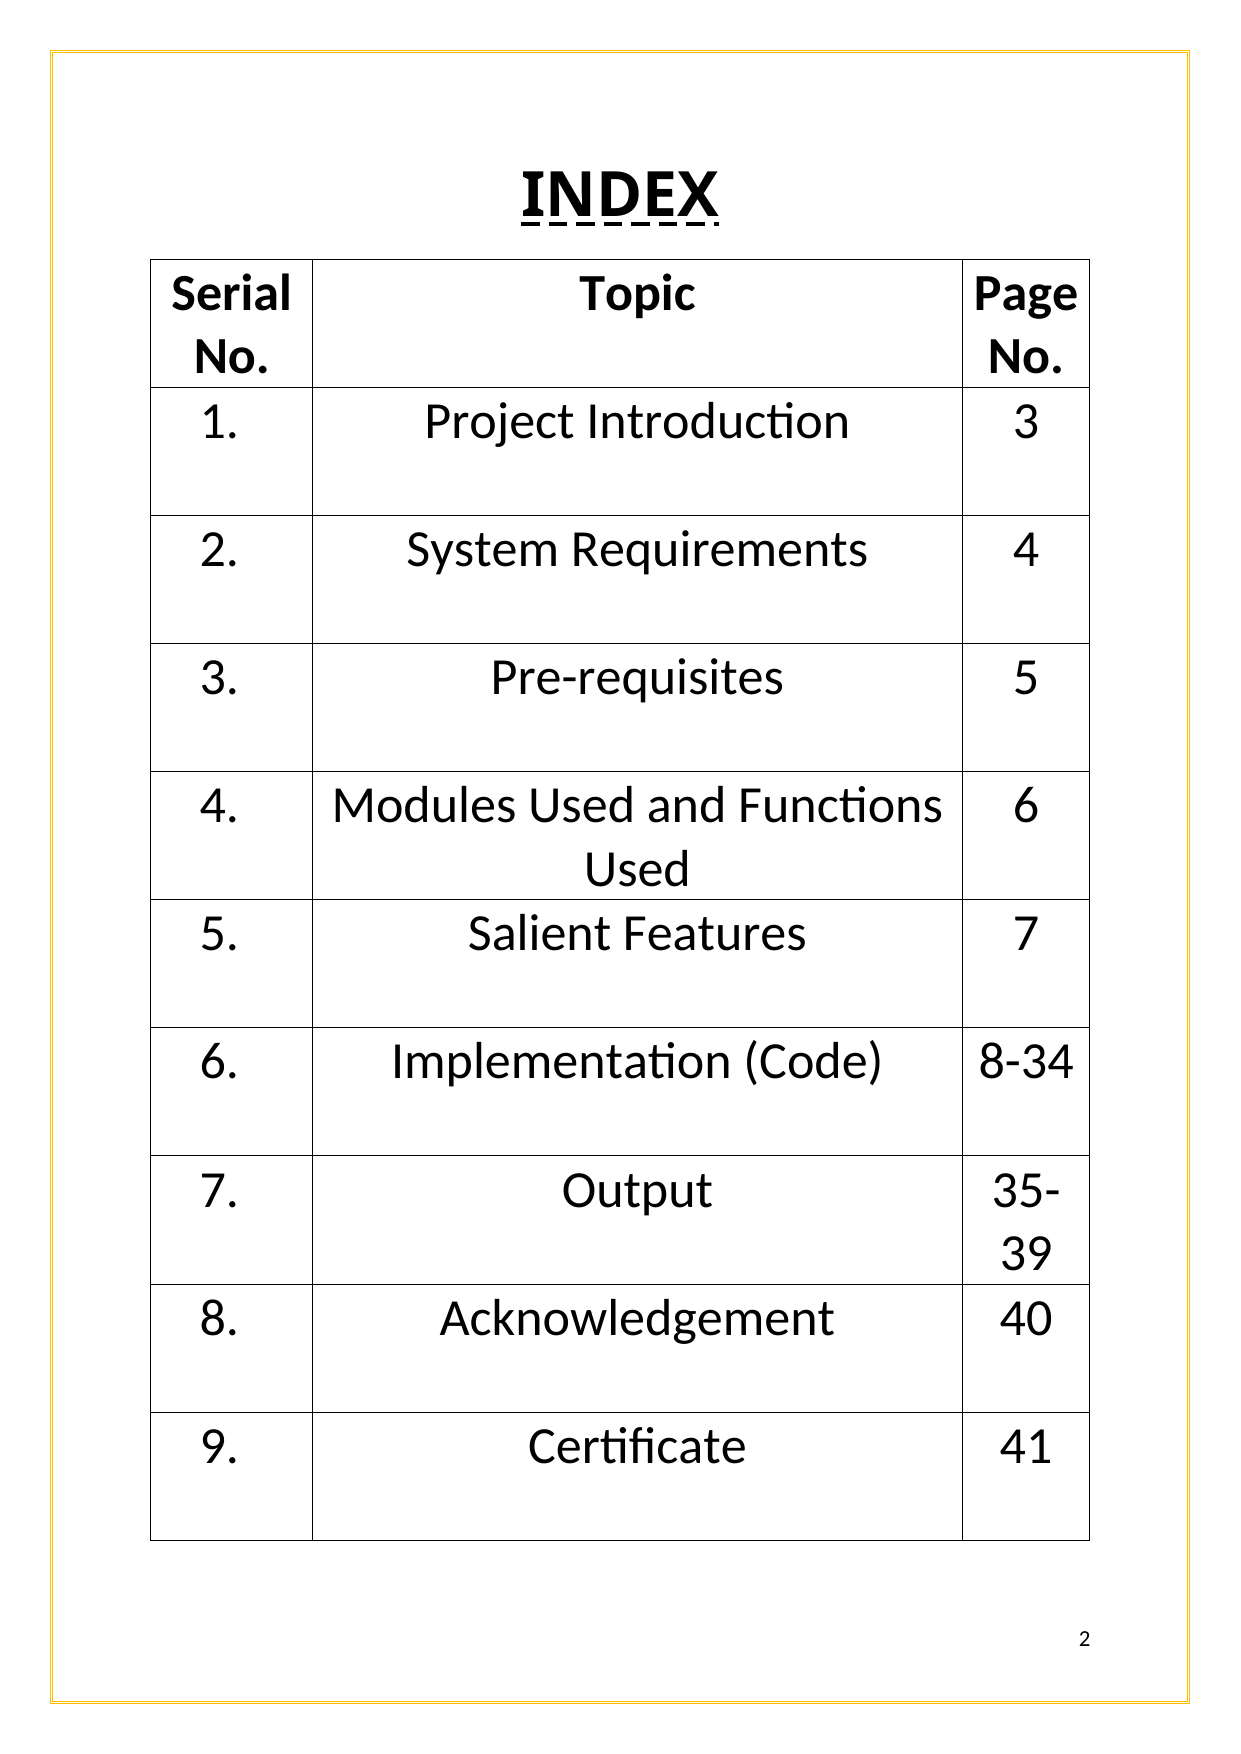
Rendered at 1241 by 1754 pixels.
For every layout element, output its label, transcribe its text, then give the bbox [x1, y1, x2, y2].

table_cell [151, 1028, 312, 1155]
table_cell Pre-requisites [313, 644, 962, 771]
table_cell Modules Used and Functions Used [313, 772, 962, 899]
table_cell Certificate [313, 1413, 962, 1540]
table_cell Output [313, 1156, 962, 1284]
table_cell [151, 1156, 312, 1284]
table_cell Salient Features [313, 900, 962, 1027]
table_cell 7 [963, 900, 1089, 1027]
table_header Page No. [963, 260, 1089, 387]
table_cell [151, 516, 312, 643]
table_cell System Requirements [313, 516, 962, 643]
table_cell [151, 1413, 312, 1540]
table_cell Acknowledgement [313, 1285, 962, 1412]
table_cell Project Introduction [313, 388, 962, 515]
table_cell [151, 900, 312, 1027]
table_cell 6 [963, 772, 1089, 899]
table_cell [151, 1285, 312, 1412]
table_header Serial No. [151, 260, 312, 387]
table_cell Implementation (Code) [313, 1028, 962, 1155]
text INDEX [150, 150, 1090, 235]
table_header Topic [313, 260, 962, 387]
table_cell 35-39 [963, 1156, 1089, 1284]
table_cell 8-34 [963, 1028, 1089, 1155]
table_cell [151, 772, 312, 899]
table_cell [151, 388, 312, 515]
table_cell [151, 644, 312, 771]
table_cell 40 [963, 1285, 1089, 1412]
table_cell 4 [963, 516, 1089, 643]
table_cell 41 [963, 1413, 1089, 1540]
table_cell 3 [963, 388, 1089, 515]
table_cell 5 [963, 644, 1089, 771]
